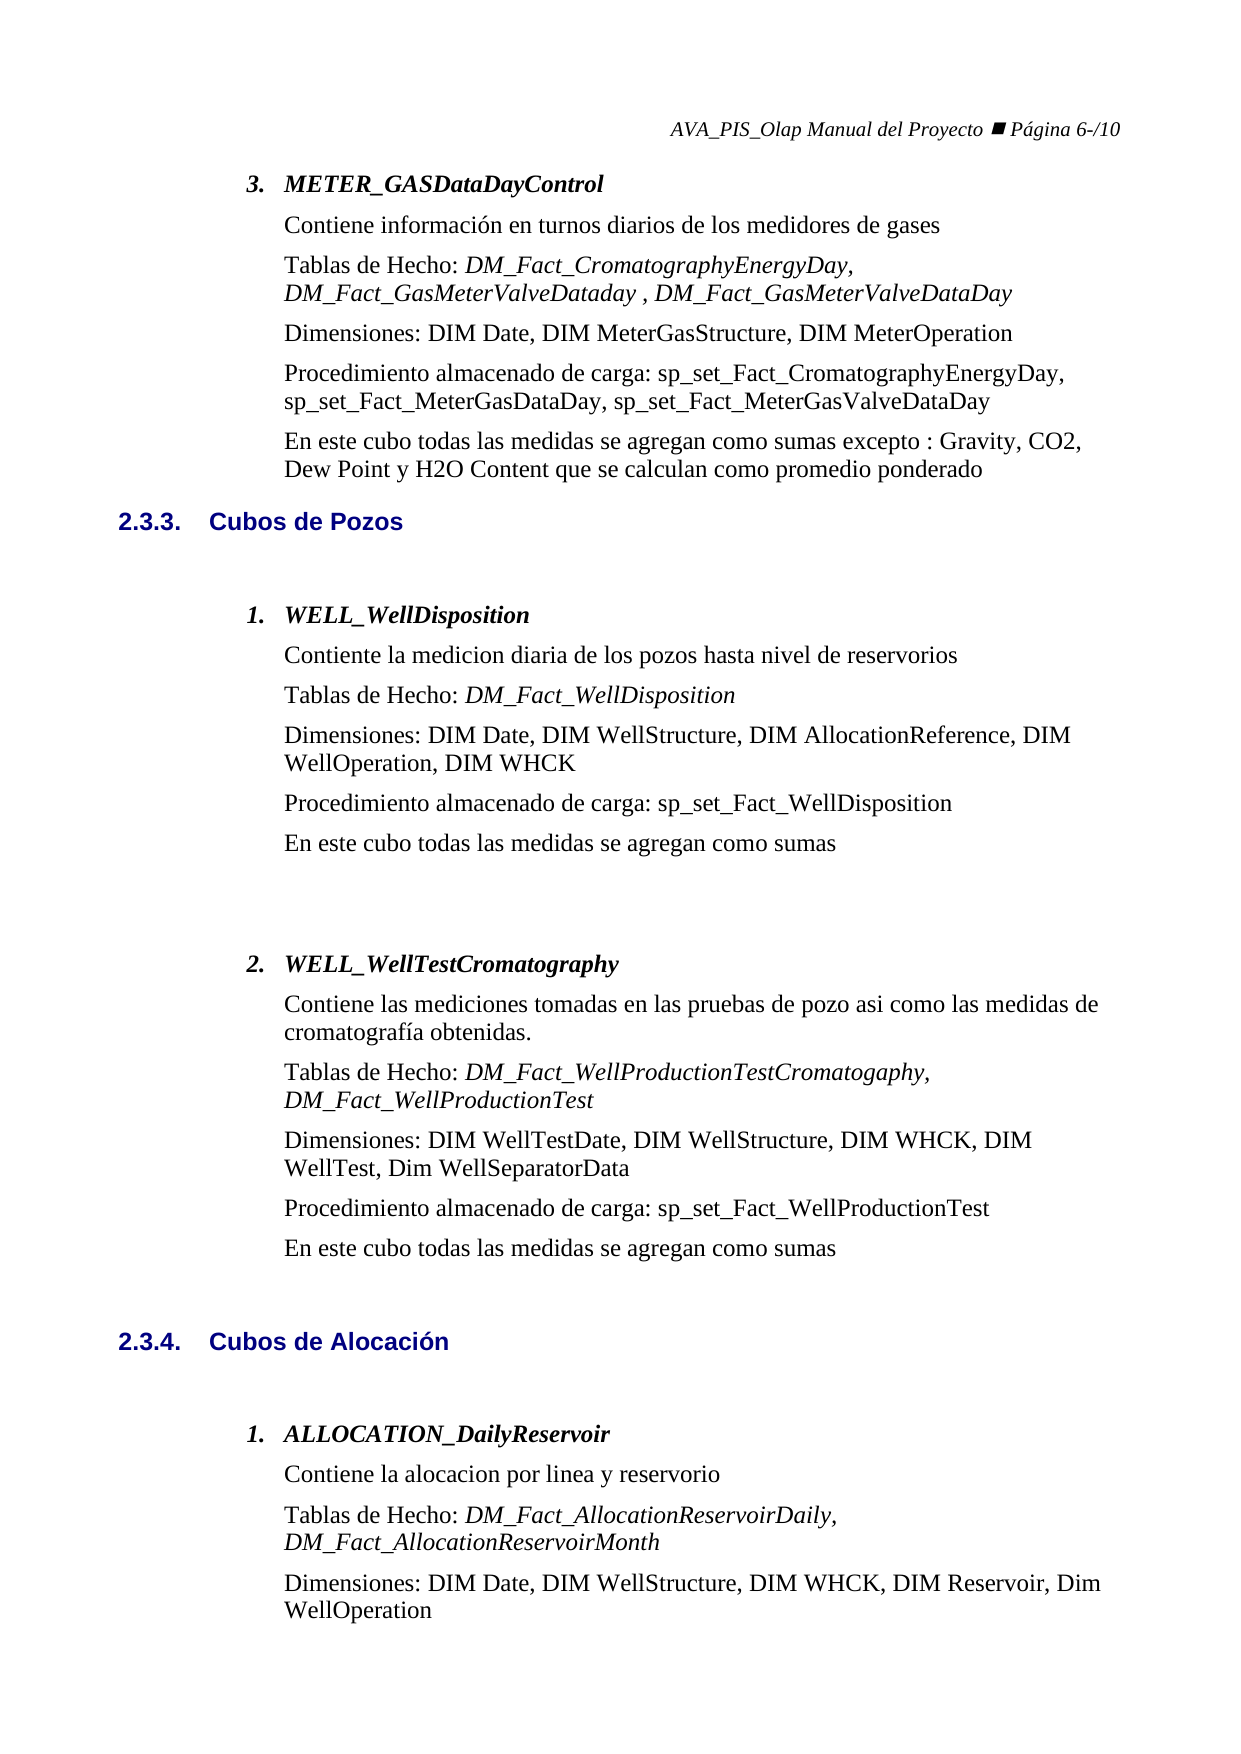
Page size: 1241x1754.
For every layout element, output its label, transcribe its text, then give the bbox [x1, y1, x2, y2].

list Tablas de Hecho: DM_Fact_CromatographyEnergyDay, DM_Fact_GasMeterValveDataday , DM_Fact_GasMeterValveDataDay [246, 251, 1122, 306]
list Dimensiones: DIM Date, DIM MeterGasStructure, DIM MeterOperation [246, 319, 1122, 347]
list Dimensiones: DIM Date, DIM WellStructure, DIM AllocationReference, DIM WellOperation, DIM WHCK [246, 721, 1122, 777]
list Contiene la alocacion por linea y reservorio [246, 1461, 1122, 1488]
subtitle Cubos de Pozos [118, 507, 1122, 536]
list Procedimiento almacenado de carga: sp_set_Fact_WellProductionTest [246, 1194, 1122, 1222]
list En este cubo todas las medidas se agregan como sumas [246, 1234, 1122, 1262]
list Contiene las mediciones tomadas en las pruebas de pozo asi como las medidas de cromatografía obtenidas. [246, 990, 1122, 1046]
list Procedimiento almacenado de carga: sp_set_Fact_CromatographyEnergyDay, sp_set_Fact_MeterGasDataDay, sp_set_Fact_MeterGasValveDataDay [246, 359, 1122, 414]
list ALLOCATION_DailyReservoir [246, 1420, 1122, 1448]
list Dimensiones: DIM Date, DIM WellStructure, DIM WHCK, DIM Reservoir, Dim WellOperation [246, 1569, 1122, 1624]
list Tablas de Hecho: DM_Fact_AllocationReservoirDaily, DM_Fact_AllocationReservoirMonth [246, 1501, 1122, 1556]
list Dimensiones: DIM WellTestDate, DIM WellStructure, DIM WHCK, DIM WellTest, Dim WellSeparatorData [246, 1126, 1122, 1182]
list WELL_WellTestCromatography [246, 950, 1122, 978]
subtitle Cubos de Alocación [118, 1327, 1122, 1355]
list Tablas de Hecho: DM_Fact_WellProductionTestCromatogaphy, DM_Fact_WellProductionTest [246, 1058, 1122, 1114]
list Procedimiento almacenado de carga: sp_set_Fact_WellDisposition [246, 789, 1122, 817]
list Tablas de Hecho: DM_Fact_WellDisposition [246, 681, 1122, 709]
list En este cubo todas las medidas se agregan como sumas excepto : Gravity, CO2, Dew Point y H2O Content que se calculan como promedio ponderado [246, 427, 1122, 482]
list METER_GASDataDayControl [246, 171, 1122, 198]
list Contiene información en turnos diarios de los medidores de gases [246, 211, 1122, 238]
list En este cubo todas las medidas se agregan como sumas [246, 829, 1122, 857]
list WELL_WellDisposition [246, 601, 1122, 628]
list Contiente la medicion diaria de los pozos hasta nivel de reservorios [246, 641, 1122, 669]
